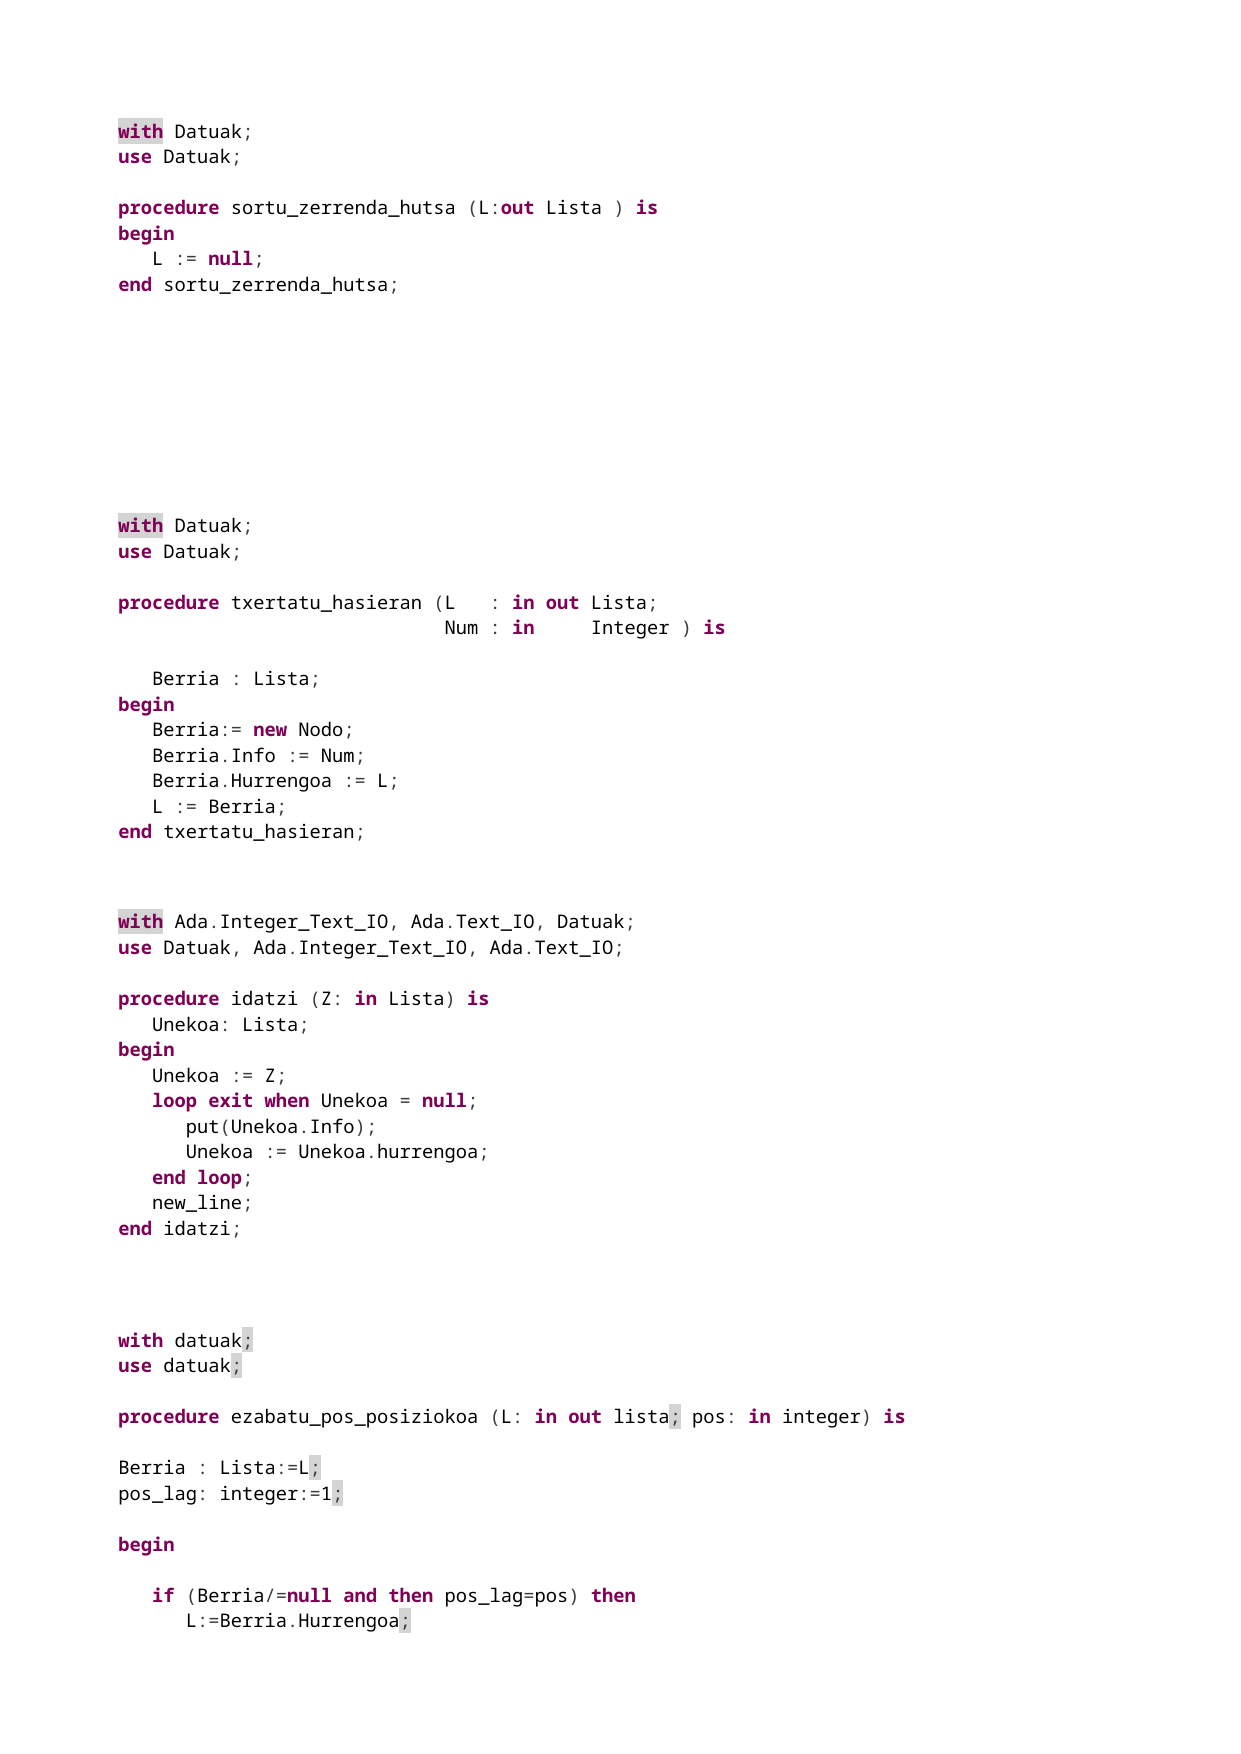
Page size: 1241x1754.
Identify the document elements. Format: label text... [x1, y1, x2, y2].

text use Datuak; [118, 538, 1122, 563]
text Unekoa: Lista; [118, 1011, 1122, 1036]
text with Datuak; [118, 512, 1122, 538]
text use datuak; [118, 1352, 1122, 1378]
text with Datuak; [118, 118, 1122, 144]
text end idatzi; [118, 1215, 1122, 1241]
text put(Unekoa.Info); [118, 1113, 1122, 1138]
text begin [118, 691, 1122, 717]
text Berria : Lista:=L; [118, 1454, 1122, 1480]
text use Datuak; [118, 144, 1122, 169]
text Berria.Info := Num; [118, 742, 1122, 768]
text begin [118, 1531, 1122, 1557]
text L:=Berria.Hurrengoa; [118, 1608, 1122, 1633]
text end loop; [118, 1164, 1122, 1189]
text begin [118, 220, 1122, 246]
text begin [118, 1036, 1122, 1062]
text new_line; [118, 1189, 1122, 1215]
text with Ada.Integer_Text_IO, Ada.Text_IO, Datuak; [118, 909, 1122, 934]
text procedure txertatu_hasieran (L : in out Lista; [118, 589, 1122, 614]
text L := Berria; [118, 793, 1122, 819]
text Berria : Lista; [118, 666, 1122, 691]
text pos_lag: integer:=1; [118, 1480, 1122, 1506]
text if (Berria/=null and then pos_lag=pos) then [118, 1582, 1122, 1608]
text procedure sortu_zerrenda_hutsa (L:out Lista ) is [118, 195, 1122, 220]
text with datuak; [118, 1327, 1122, 1352]
text Berria:= new Nodo; [118, 717, 1122, 742]
text procedure ezabatu_pos_posiziokoa (L: in out lista; pos: in integer) is [118, 1403, 1122, 1429]
text procedure idatzi (Z: in Lista) is [118, 985, 1122, 1011]
text L := null; [118, 246, 1122, 271]
text end sortu_zerrenda_hutsa; [118, 271, 1122, 297]
text loop exit when Unekoa = null; [118, 1087, 1122, 1113]
text Unekoa := Z; [118, 1062, 1122, 1087]
text Unekoa := Unekoa.hurrengoa; [118, 1138, 1122, 1164]
text use Datuak, Ada.Integer_Text_IO, Ada.Text_IO; [118, 934, 1122, 960]
text end txertatu_hasieran; [118, 819, 1122, 844]
text Num : in Integer ) is [118, 614, 1122, 640]
text Berria.Hurrengoa := L; [118, 768, 1122, 793]
